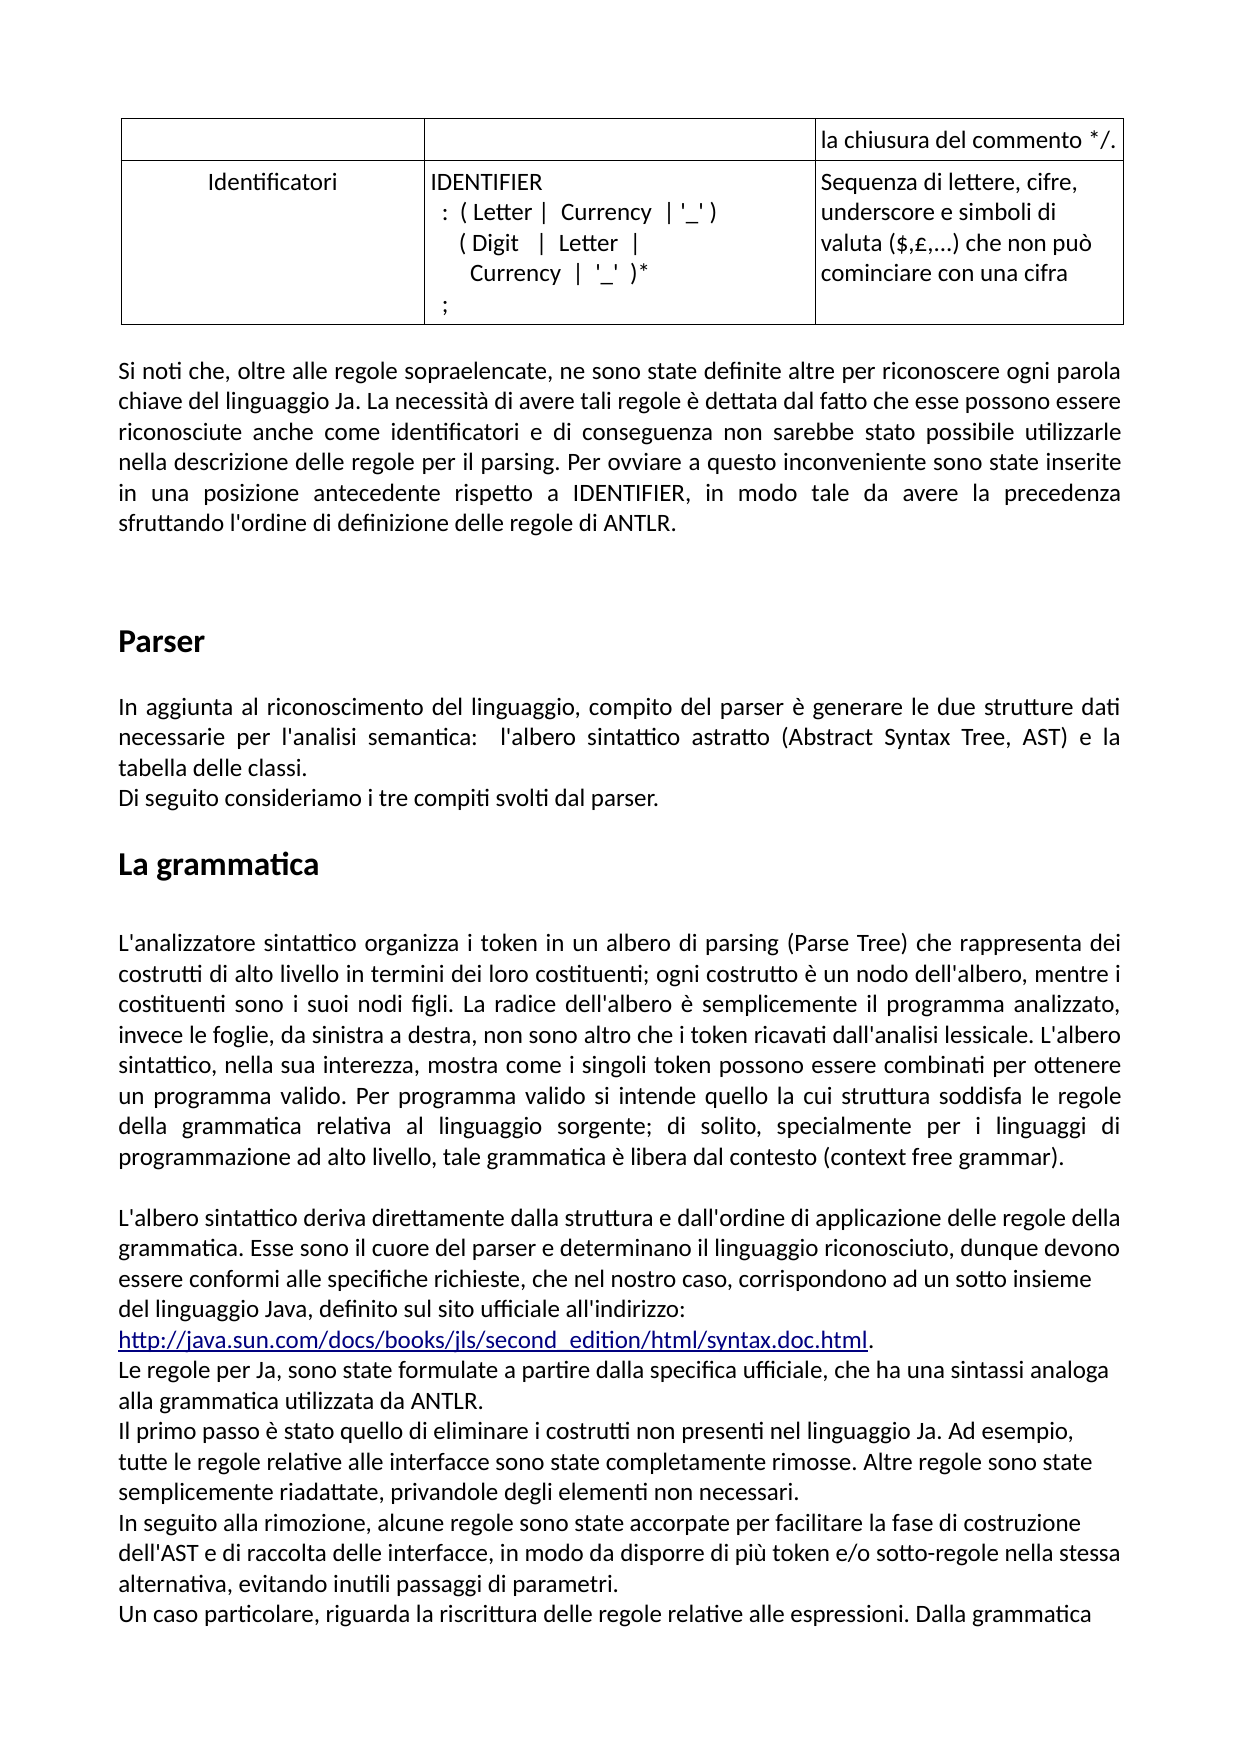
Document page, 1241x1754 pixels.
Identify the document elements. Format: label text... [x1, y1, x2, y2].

table_cell [425, 119, 815, 160]
text In aggiunta al riconoscimento del linguaggio, compito del parser è generare le due strutture dati necessarie per l'analisi semantica: l'albero sintattico astratto (Abstract Syntax Tree, AST) e la tabella delle classi. [118, 691, 1123, 782]
table_cell IDENTIFIER : ( Letter | Currency | '_' ) ( Digit | Letter | Currency | '_' )* ; [425, 161, 815, 324]
table_cell [122, 119, 424, 160]
text Le regole per Ja, sono state formulate a partire dalla specifica ufficiale, che ha una sintassi analoga alla grammatica utilizzata da ANTLR. [118, 1354, 1123, 1416]
table_cell Identificatori [122, 161, 424, 324]
text L'analizzatore sintattico organizza i token in un albero di parsing (Parse Tree) che rappresenta dei costrutti di alto livello in termini dei loro costituenti; ogni costrutto è un nodo dell'albero, mentre i costituenti sono i suoi nodi figli. La radice dell'albero è semplicemente il programma analizzato, invece le foglie, da sinistra a destra, non sono altro che i token ricavati dall'analisi lessicale. L'albero sintattico, nella sua interezza, mostra come i singoli token possono essere combinati per ottenere un programma valido. Per programma valido si intende quello la cui struttura soddisfa le regole della grammatica relativa al linguaggio sorgente; di solito, specialmente per i linguaggi di programmazione ad alto livello, tale grammatica è libera dal contesto (context free grammar). [118, 927, 1123, 1171]
text In seguito alla rimozione, alcune regole sono state accorpate per facilitare la fase di costruzione dell'AST e di raccolta delle interfacce, in modo da disporre di più token e/o sotto-regole nella stessa alternativa, evitando inutili passaggi di parametri. [118, 1507, 1123, 1599]
text Il primo passo è stato quello di eliminare i costrutti non presenti nel linguaggio Ja. Ad esempio, tutte le regole relative alle interfacce sono state completamente rimosse. Altre regole sono state semplicemente riadattate, privandole degli elementi non necessari. [118, 1416, 1123, 1507]
text Si noti che, oltre alle regole sopraelencate, ne sono state definite altre per riconoscere ogni parola chiave del linguaggio Ja. La necessità di avere tali regole è dettata dal fatto che esse possono essere riconosciute anche come identificatori e di conseguenza non sarebbe stato possibile utilizzarle nella descrizione delle regole per il parsing. Per ovviare a questo inconveniente sono state inserite in una posizione antecedente rispetto a IDENTIFIER, in modo tale da avere la precedenza sfruttando l'ordine di definizione delle regole di ANTLR. [118, 355, 1123, 538]
table_cell Sequenza di lettere, cifre, underscore e simboli di valuta ($,£,...) che non può cominciare con una cifra [816, 161, 1123, 324]
text La grammatica [118, 843, 1123, 884]
text Parser [118, 619, 1123, 660]
text Un caso particolare, riguarda la riscrittura delle regole relative alle espressioni. Dalla grammatica [118, 1599, 1123, 1629]
table_cell la chiusura del commento */. [816, 119, 1123, 160]
text L'albero sintattico deriva direttamente dalla struttura e dall'ordine di applicazione delle regole della grammatica. Esse sono il cuore del parser e determinano il linguaggio riconosciuto, dunque devono essere conformi alle specifiche richieste, che nel nostro caso, corrispondono ad un sotto insieme del linguaggio Java, definito sul sito ufficiale all'indirizzo: http://java.sun.com/docs/books/jls/second_edition/html/syntax.doc.html. [118, 1202, 1123, 1354]
text Di seguito consideriamo i tre compiti svolti dal parser. [118, 782, 1123, 813]
